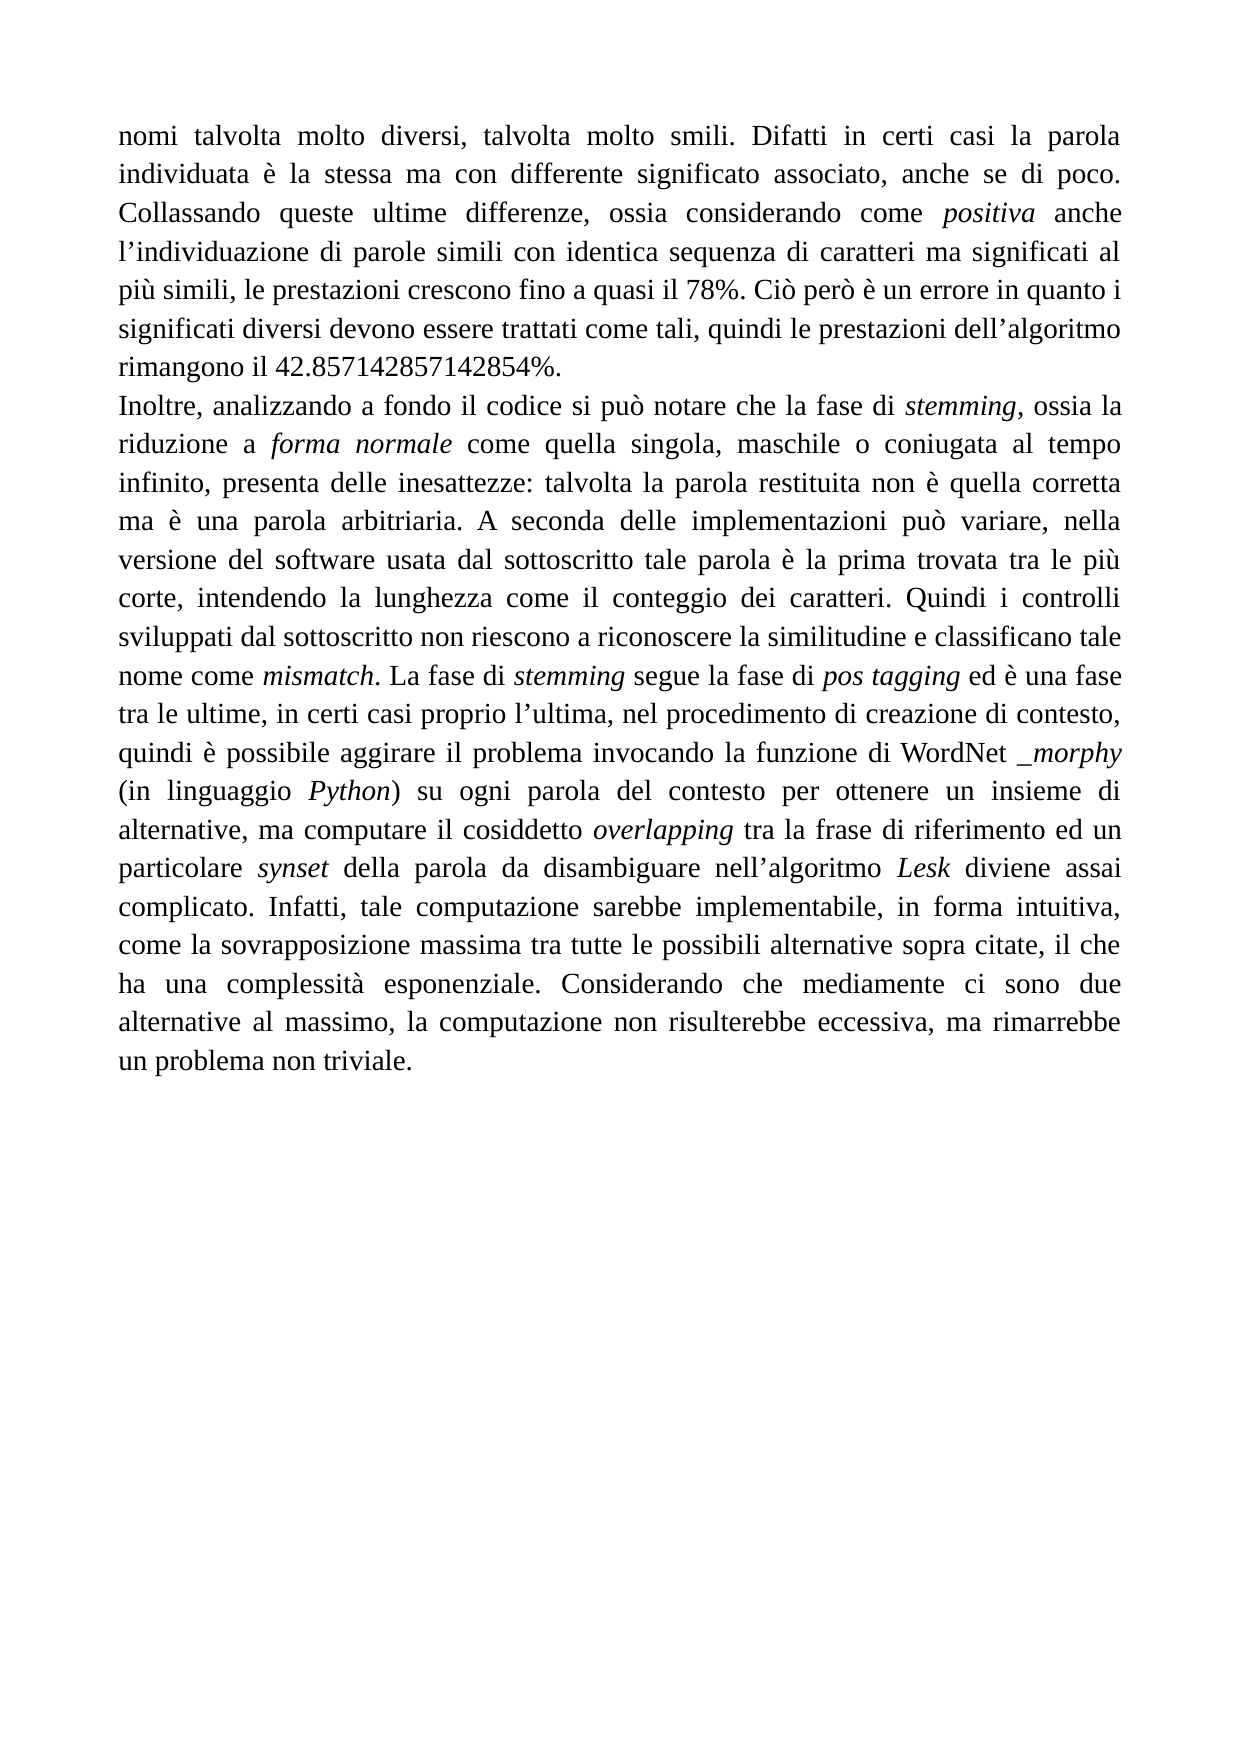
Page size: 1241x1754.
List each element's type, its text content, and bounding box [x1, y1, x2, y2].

text Inoltre, analizzando a fondo il codice si può notare che la fase di stemming, ossia la riduzione a forma normale come quella singola, maschile o coniugata al tempo infinito, presenta delle inesattezze: talvolta la parola restituita non è quella corretta ma è una parola arbitriaria. A seconda delle implementazioni può variare, nella versione del software usata dal sottoscritto tale parola è la prima trovata tra le più corte, intendendo la lunghezza come il conteggio dei caratteri. Quindi i controlli sviluppati dal sottoscritto non riescono a riconoscere la similitudine e classificano tale nome come mismatch. La fase di stemming segue la fase di pos tagging ed è una fase tra le ultime, in certi casi proprio l’ultima, nel procedimento di creazione di contesto, quindi è possibile aggirare il problema invocando la funzione di WordNet _morphy (in linguaggio Python) su ogni parola del contesto per ottenere un insieme di alternative, ma computare il cosiddetto overlapping tra la frase di riferimento ed un particolare synset della parola da disambiguare nell’algoritmo Lesk diviene assai complicato. Infatti, tale computazione sarebbe implementabile, in forma intuitiva, come la sovrapposizione massima tra tutte le possibili alternative sopra citate, il che ha una complessità esponenziale. Considerando che mediamente ci sono due alternative al massimo, la computazione non risulterebbe eccessiva, ma rimarrebbe un problema non triviale. [118, 388, 1122, 1077]
text nomi talvolta molto diversi, talvolta molto smili. Difatti in certi casi la parola individuata è la stessa ma con differente significato associato, anche se di poco. Collassando queste ultime differenze, ossia considerando come positiva anche l’individuazione di parole simili con identica sequenza di caratteri ma significati al più simili, le prestazioni crescono fino a quasi il 78%. Ciò però è un errore in quanto i significati diversi devono essere trattati come tali, quindi le prestazioni dell’algoritmo rimangono il 42.857142857142854%. [118, 118, 1122, 383]
